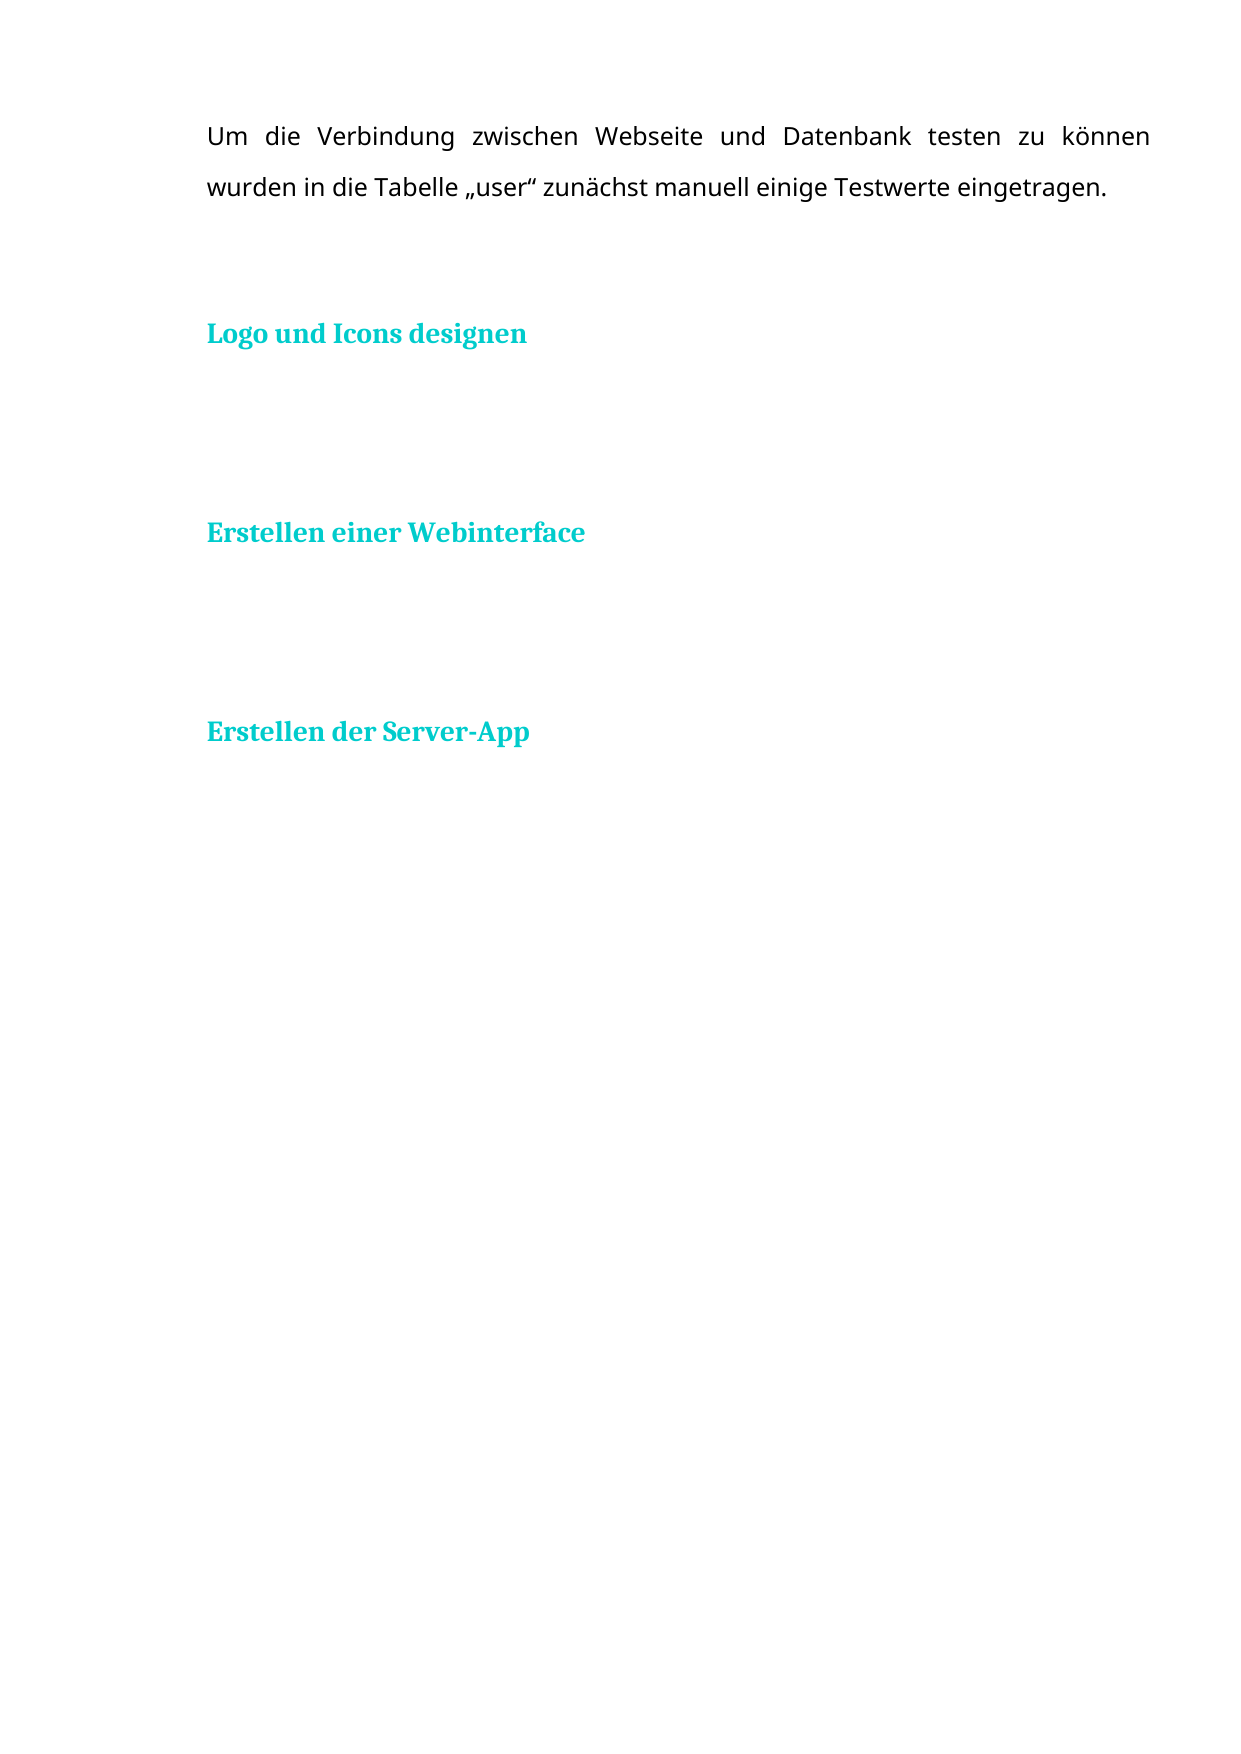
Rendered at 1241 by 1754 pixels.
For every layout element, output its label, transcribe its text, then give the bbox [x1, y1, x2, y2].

subtitle Logo und Icons designen [207, 317, 1152, 351]
subtitle Erstellen der Server-App [207, 715, 1152, 748]
subtitle Erstellen einer Webinterface [207, 516, 1152, 549]
text Um die Verbindung zwischen Webseite und Datenbank testen zu können wurden in die Tabelle „user“ zunächst manuell einige Testwerte eingetragen. [207, 118, 1152, 203]
